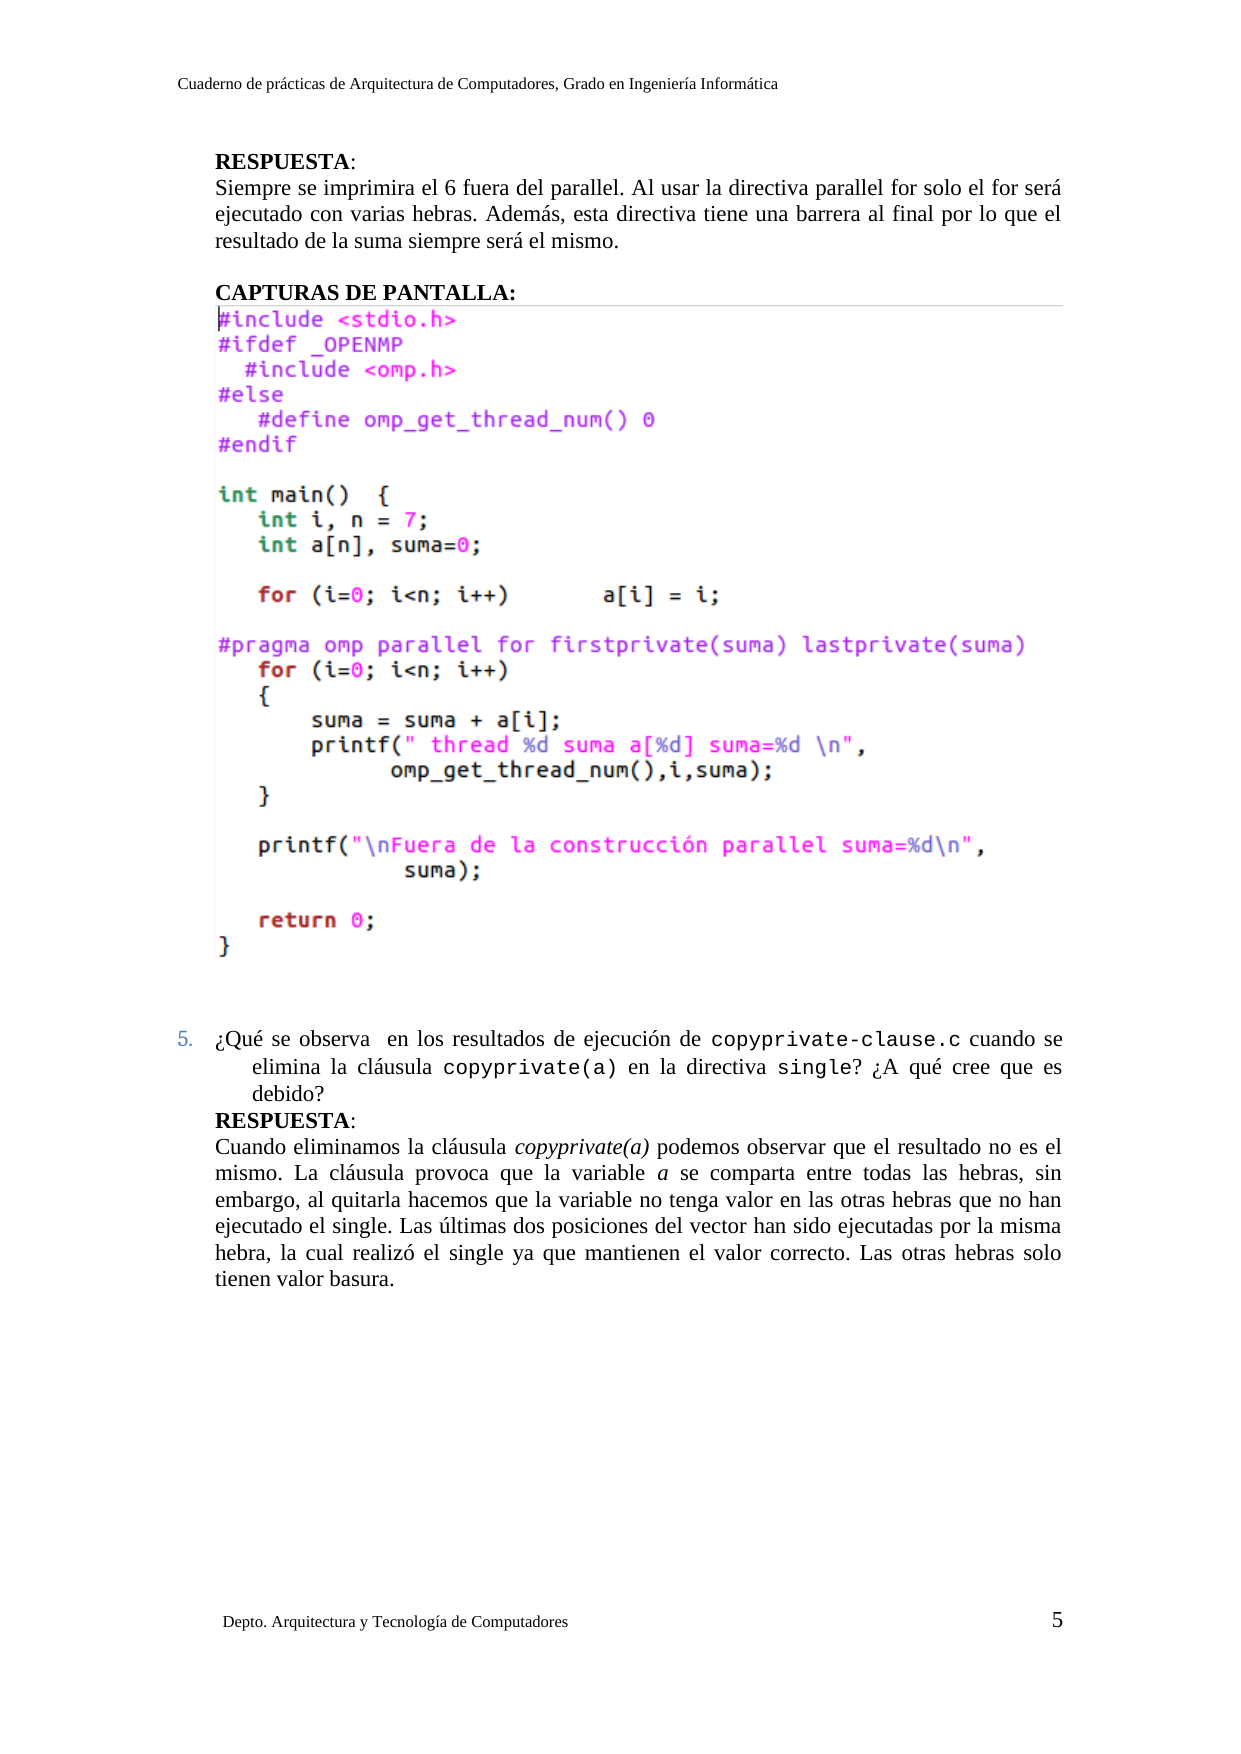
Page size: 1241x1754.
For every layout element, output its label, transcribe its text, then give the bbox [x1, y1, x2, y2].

text Siempre se imprimira el 6 fuera del parallel. Al usar la directiva parallel for solo el for será ejecutado con varias hebras. Además, esta directiva tiene una barrera al final por lo que el resultado de la suma siempre será el mismo. [215, 174, 1063, 253]
picture [214, 305, 1063, 960]
text CAPTURAS DE PANTALLA: [215, 279, 1063, 305]
text RESPUESTA: [215, 1107, 1063, 1133]
text Cuando eliminamos la cláusula copyprivate(a) podemos observar que el resultado no es el mismo. La cláusula provoca que la variable a se comparta entre todas las hebras, sin embargo, al quitarla hacemos que la variable no tenga valor en las otras hebras que no han ejecutado el single. Las últimas dos posiciones del vector han sido ejecutadas por la misma hebra, la cual realizó el single ya que mantienen el valor correcto. Las otras hebras solo tienen valor basura. [215, 1133, 1063, 1291]
text RESPUESTA: [215, 148, 1063, 174]
list ¿Qué se observa en los resultados de ejecución de copyprivate-clause.c cuando se elimina la cláusula copyprivate(a) en la directiva single? ¿A qué cree que es debido? [177, 1025, 1063, 1107]
